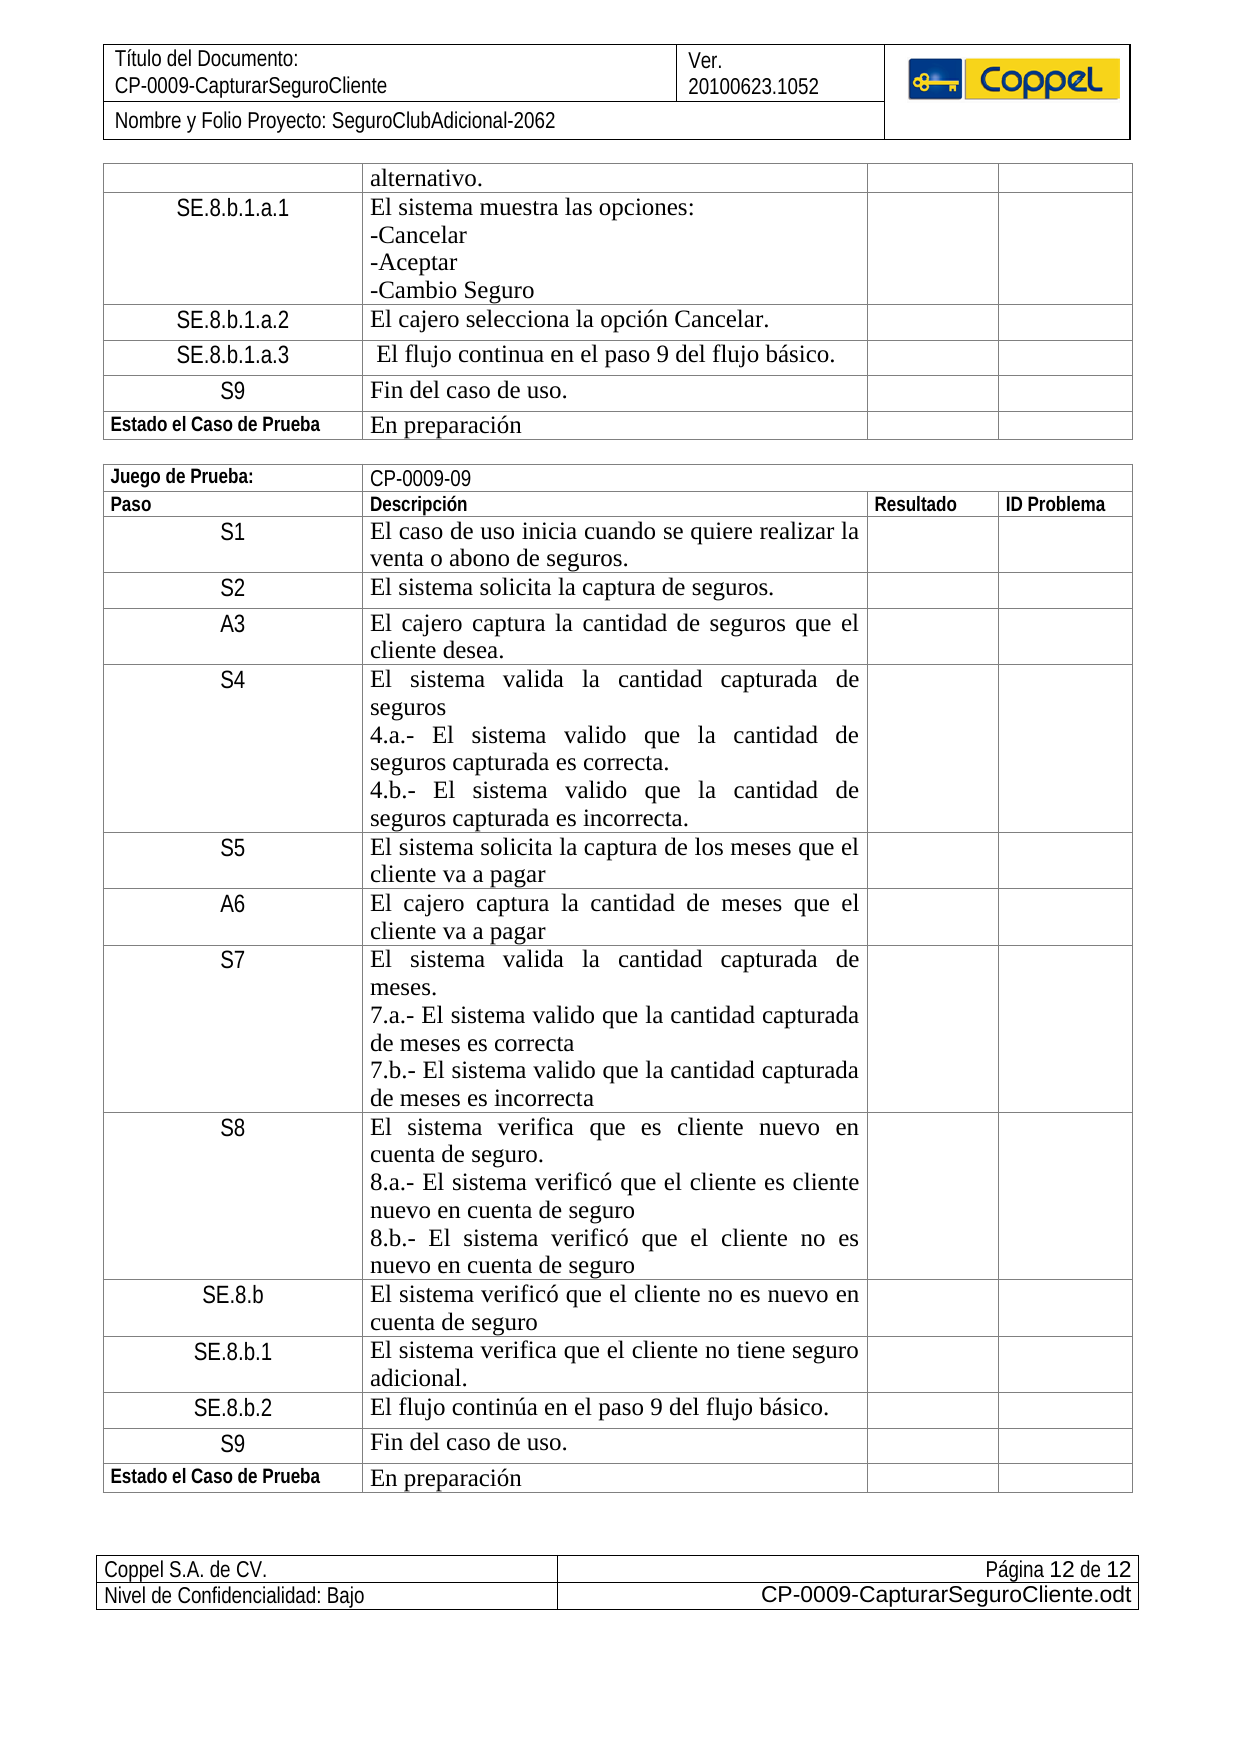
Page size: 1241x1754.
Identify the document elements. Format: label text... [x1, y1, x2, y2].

table_cell [868, 889, 998, 944]
table_cell El flujo continua en el paso 9 del flujo básico. [363, 341, 867, 375]
table_cell El sistema solicita la captura de los meses que el cliente va a pagar [363, 833, 867, 888]
table_cell [999, 341, 1132, 375]
table_cell [999, 1464, 1132, 1492]
table_header CP-0009-09 [363, 465, 1132, 491]
table_cell El sistema verifica que es cliente nuevo en cuenta de seguro. 8.a.- El sistema verificó que el cliente es cliente nuevo en cuenta de seguro 8.b.- El sistema verificó que el cliente no es nuevo en cuenta de seguro [363, 1113, 867, 1279]
table_cell S2 [104, 573, 362, 608]
table_cell [104, 164, 362, 192]
table_cell [868, 1429, 998, 1463]
table_cell El sistema muestra las opciones: -Cancelar -Aceptar -Cambio Seguro [363, 193, 867, 304]
table_cell [999, 193, 1132, 304]
table_cell [999, 1337, 1132, 1392]
table_cell [999, 665, 1132, 832]
table_cell S5 [104, 833, 362, 888]
table_cell [868, 1464, 998, 1492]
table_cell El sistema valida la cantidad capturada de meses. 7.a.- El sistema valido que la cantidad capturada de meses es correcta 7.b.- El sistema valido que la cantidad capturada de meses es incorrecta [363, 946, 867, 1112]
table_cell [868, 1393, 998, 1427]
table_cell SE.8.b [104, 1280, 362, 1336]
table_cell [868, 1337, 998, 1392]
table_cell Estado el Caso de Prueba [104, 412, 362, 439]
table_cell [999, 1280, 1132, 1336]
table_cell [868, 946, 998, 1112]
table_cell [868, 412, 998, 439]
table_cell El sistema valida la cantidad capturada de seguros 4.a.- El sistema valido que la cantidad de seguros capturada es correcta. 4.b.- El sistema valido que la cantidad de seguros capturada es incorrecta. [363, 665, 867, 832]
table_cell Descripción [363, 492, 867, 516]
table_cell [868, 665, 998, 832]
table_cell SE.8.b.1.a.1 [104, 193, 362, 304]
table_cell [868, 164, 998, 192]
table_cell [999, 376, 1132, 411]
table_cell A3 [104, 609, 362, 664]
table_cell El cajero selecciona la opción Cancelar. [363, 305, 867, 339]
table_cell SE.8.b.1.a.2 [104, 305, 362, 339]
table_cell [999, 412, 1132, 439]
table_cell El caso de uso inicia cuando se quiere realizar la venta o abono de seguros. [363, 517, 867, 572]
table_cell [868, 833, 998, 888]
table_cell El flujo continúa en el paso 9 del flujo básico. [363, 1393, 867, 1427]
table_cell S8 [104, 1113, 362, 1279]
table_cell [868, 517, 998, 572]
table_cell [868, 305, 998, 339]
table_cell [999, 946, 1132, 1112]
table_cell El sistema verificó que el cliente no es nuevo en cuenta de seguro [363, 1280, 867, 1336]
table_cell SE.8.b.2 [104, 1393, 362, 1427]
table_header Juego de Prueba: [104, 465, 362, 491]
table_cell S9 [104, 1429, 362, 1463]
table_cell El cajero captura la cantidad de seguros que el cliente desea. [363, 609, 867, 664]
table_cell Fin del caso de uso. [363, 376, 867, 411]
table_cell [868, 573, 998, 608]
table_cell En preparación [363, 412, 867, 439]
table_cell ID Problema [999, 492, 1132, 516]
table_cell [999, 889, 1132, 944]
table_cell [868, 341, 998, 375]
table_cell [868, 376, 998, 411]
table_cell alternativo. [363, 164, 867, 192]
table_cell Estado el Caso de Prueba [104, 1464, 362, 1492]
table_cell [999, 517, 1132, 572]
table_cell Paso [104, 492, 362, 516]
table_cell SE.8.b.1 [104, 1337, 362, 1392]
table_cell S4 [104, 665, 362, 832]
table_cell Resultado [868, 492, 998, 516]
table_cell [999, 164, 1132, 192]
table_cell S9 [104, 376, 362, 411]
table_cell SE.8.b.1.a.3 [104, 341, 362, 375]
table_cell [999, 609, 1132, 664]
table_cell A6 [104, 889, 362, 944]
table_cell [868, 1113, 998, 1279]
table_cell [868, 193, 998, 304]
table_cell [999, 305, 1132, 339]
table_cell [999, 833, 1132, 888]
table_cell El sistema verifica que el cliente no tiene seguro adicional. [363, 1337, 867, 1392]
table_cell [999, 1393, 1132, 1427]
table_cell S1 [104, 517, 362, 572]
table_cell [868, 1280, 998, 1336]
table_cell [999, 1113, 1132, 1279]
table_cell [999, 1429, 1132, 1463]
table_cell [999, 573, 1132, 608]
table_cell Fin del caso de uso. [363, 1429, 867, 1463]
table_cell En preparación [363, 1464, 867, 1492]
table_cell El sistema solicita la captura de seguros. [363, 573, 867, 608]
table_cell S7 [104, 946, 362, 1112]
table_cell [868, 609, 998, 664]
table_cell El cajero captura la cantidad de meses que el cliente va a pagar [363, 889, 867, 944]
